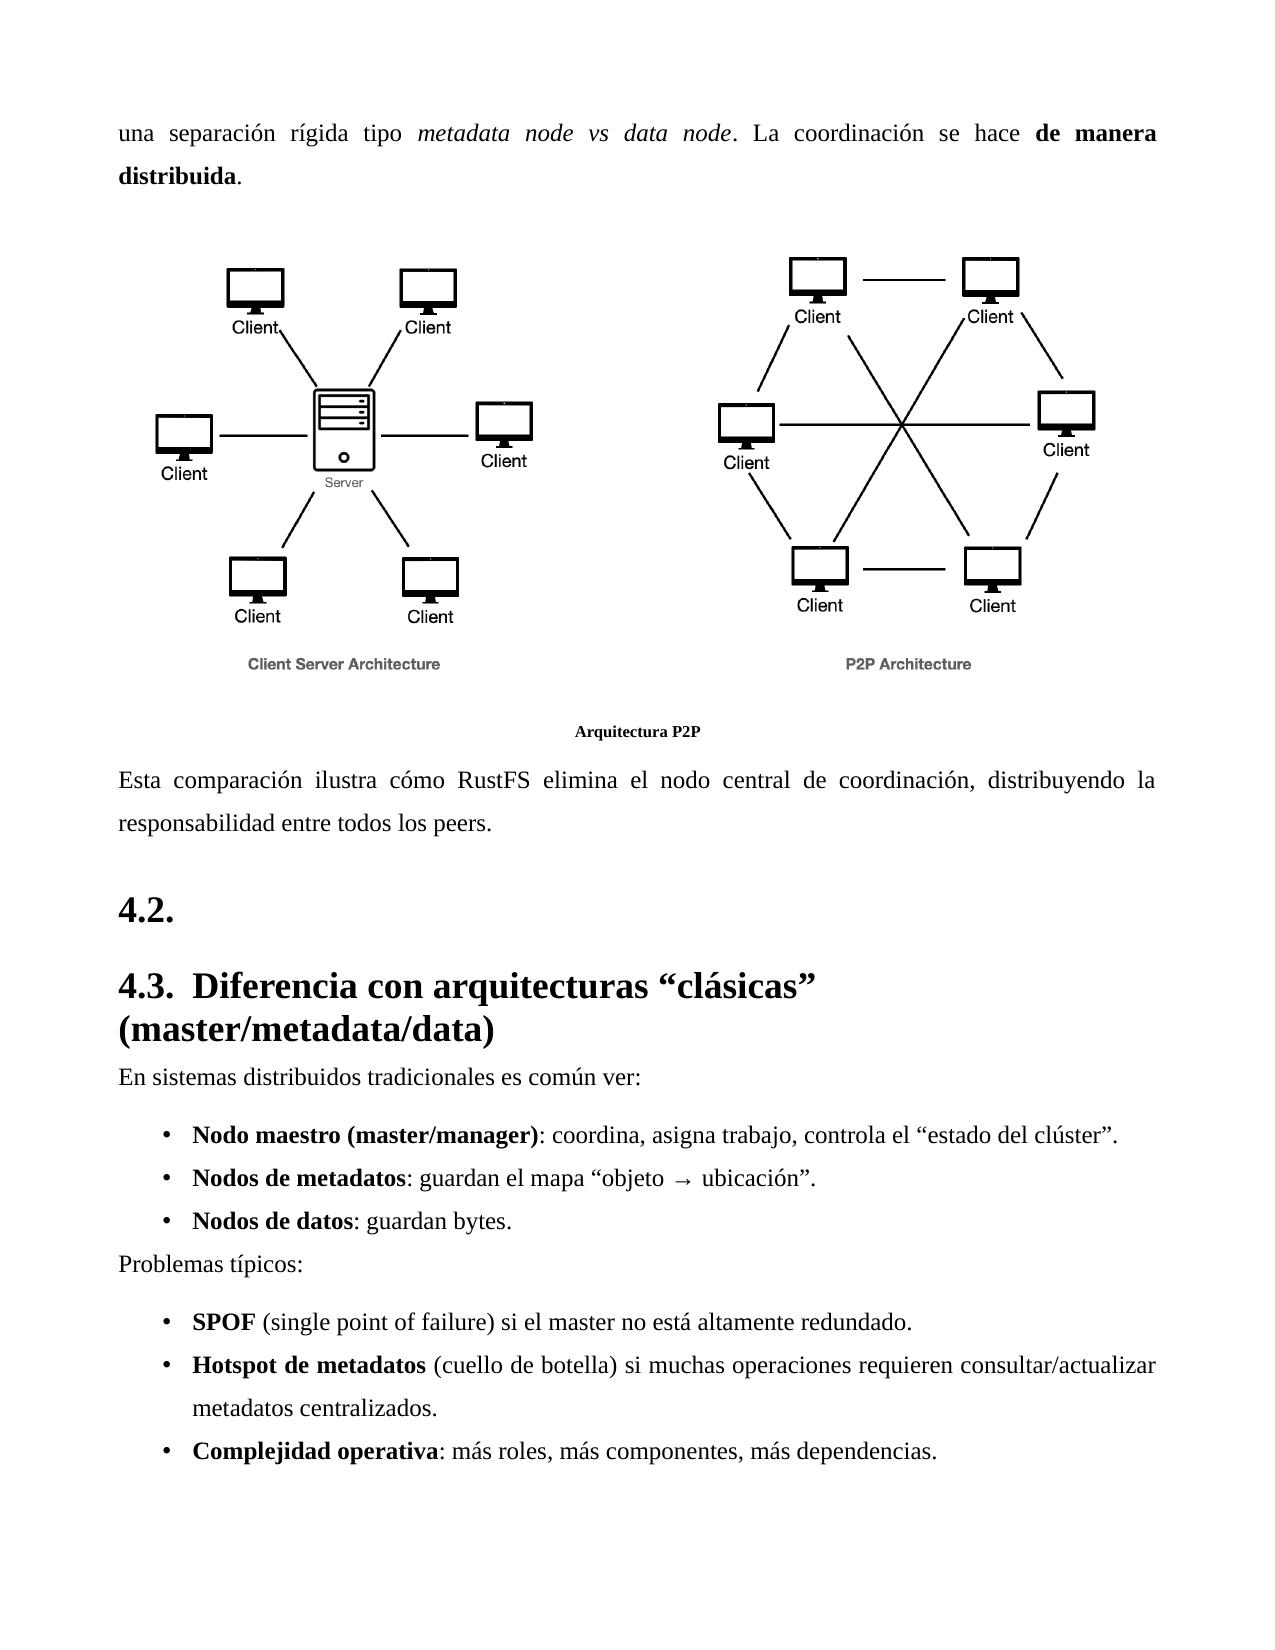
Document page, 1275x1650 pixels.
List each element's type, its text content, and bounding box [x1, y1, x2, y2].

list Nodos de metadatos: guardan el mapa “objeto → ubicación”. [162, 1163, 1157, 1192]
list Complejidad operativa: más roles, más componentes, más dependencias. [162, 1436, 1157, 1465]
list Nodo maestro (master/manager): coordina, asigna trabajo, controla el “estado del clúster”. [162, 1120, 1157, 1149]
list Hotspot de metadatos (cuello de botella) si muchas operaciones requieren consultar/actualizar metadatos centralizados. [162, 1350, 1157, 1422]
text una separación rígida tipo metadata node vs data node. La coordinación se hace de manera distribuida. [118, 118, 1157, 190]
subtitle Diferencia con arquitecturas “clásicas” (master/metadata/data) [118, 963, 1157, 1050]
text Esta comparación ilustra cómo RustFS elimina el nodo central de coordinación, distribuyendo la responsabilidad entre todos los peers. [118, 765, 1157, 837]
text Problemas típicos: [118, 1249, 1157, 1278]
text En sistemas distribuidos tradicionales es común ver: [118, 1062, 1157, 1091]
picture [118, 218, 1127, 694]
list Nodos de datos: guardan bytes. [162, 1206, 1157, 1235]
text Arquitectura P2P [118, 722, 1157, 741]
list SPOF (single point of failure) si el master no está altamente redundado. [162, 1307, 1157, 1336]
